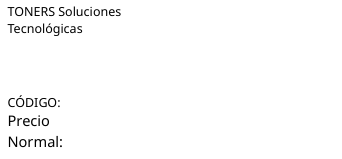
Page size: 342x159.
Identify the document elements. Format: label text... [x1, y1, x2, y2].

table_header <if test="numero == 2"> [8, 60, 334, 74]
table_cell [171, 37, 334, 60]
table_cell [171, 3, 334, 37]
table_cell CÓDIGO: <code> [8, 94, 334, 111]
table_cell </if> [8, 37, 171, 60]
table_cell TONERS Soluciones Tecnológicas [8, 3, 171, 37]
table_cell <product.name> [8, 74, 334, 94]
table_cell Precio Normal: <formatLang(precio, company.party.lang, currency=company.currency)> [8, 111, 342, 159]
